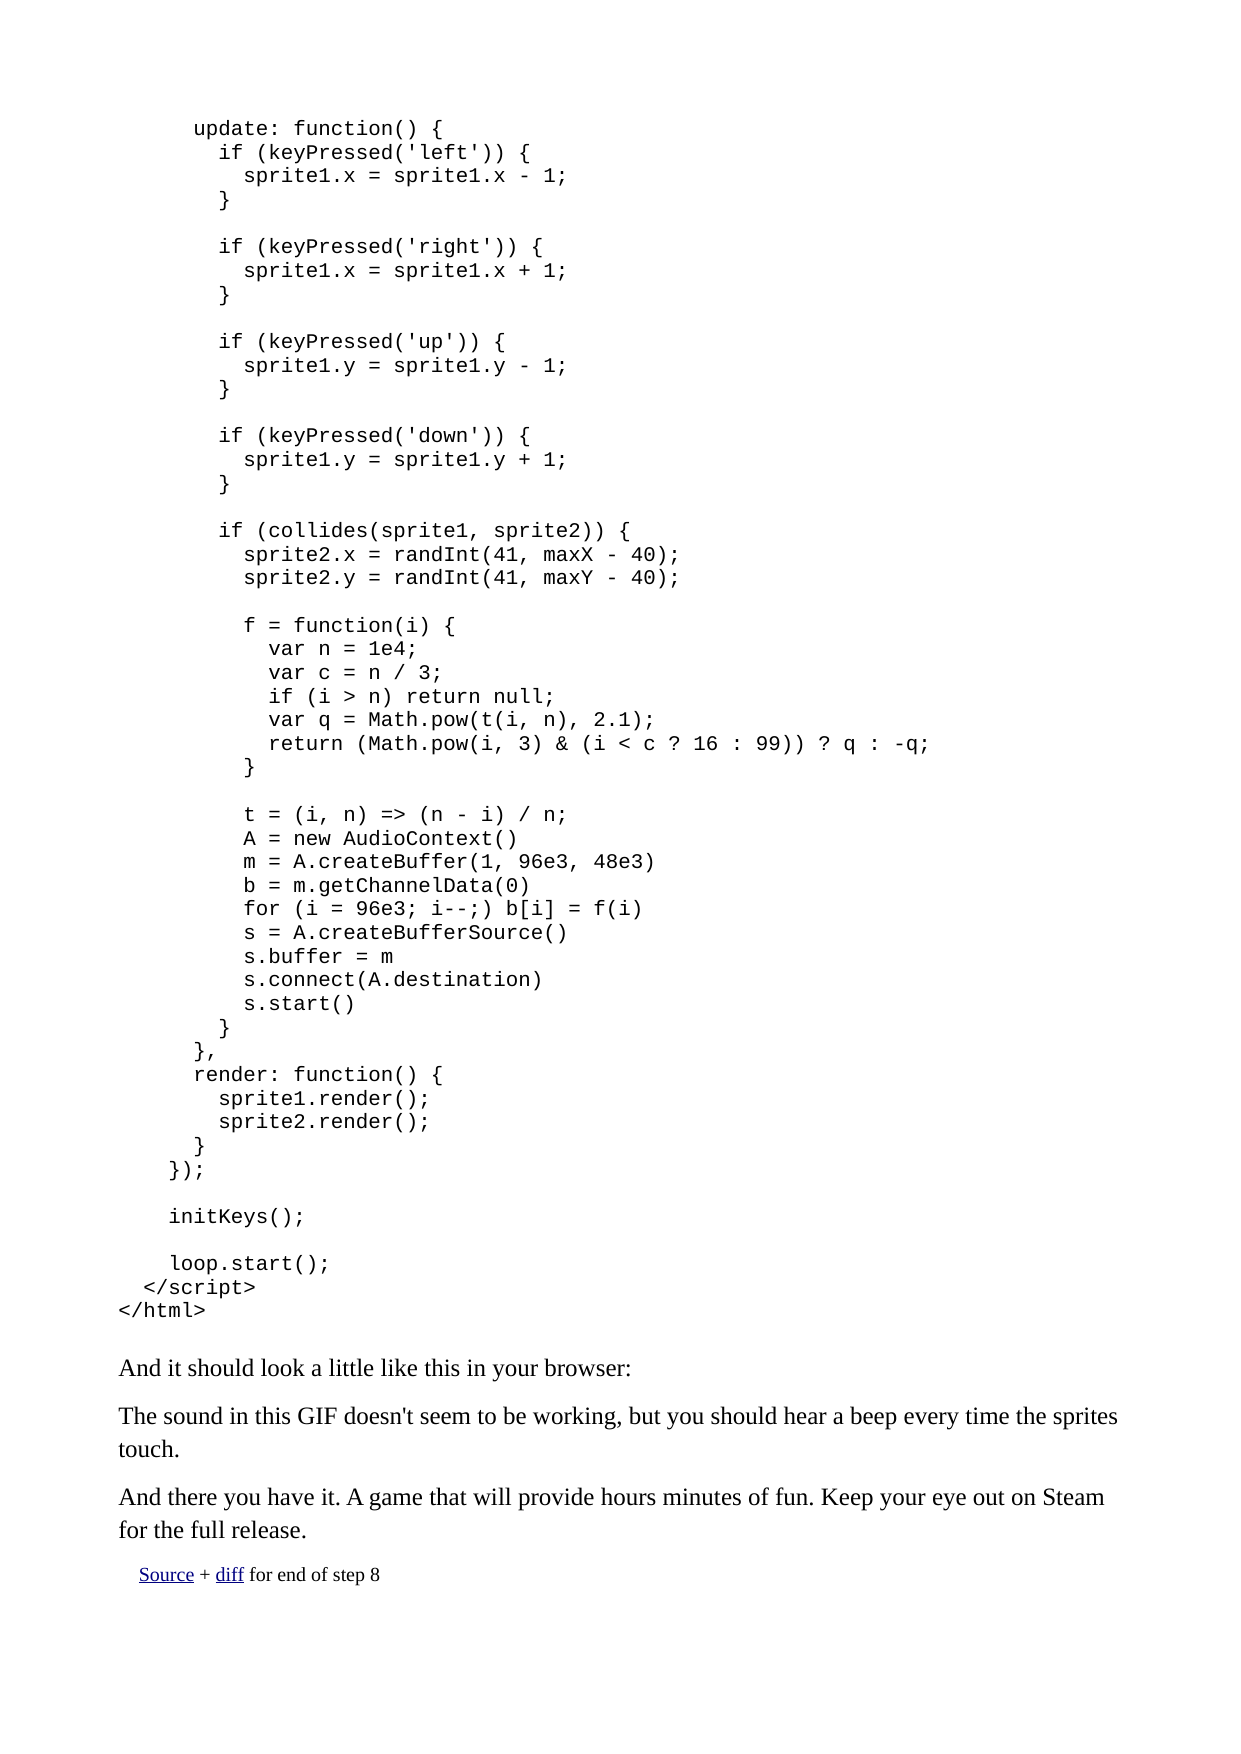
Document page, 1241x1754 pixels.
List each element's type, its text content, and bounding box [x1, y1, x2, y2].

text The sound in this GIF doesn't seem to be working, but you should hear a beep every time the sprites touch. [118, 1401, 1122, 1463]
text if (i > n) return null; [118, 686, 1122, 709]
text sprite1.render(); [118, 1088, 1122, 1111]
text s.buffer = m [118, 946, 1122, 969]
text for (i = 96e3; i--;) b[i] = f(i) [118, 898, 1122, 922]
text 💾 Source + diff for end of step 8 [118, 1562, 1122, 1596]
text var c = n / 3; [118, 662, 1122, 686]
text sprite1.x = sprite1.x - 1; [118, 165, 1122, 189]
text </html> [118, 1300, 1122, 1324]
text } [118, 757, 1122, 780]
text b = m.getChannelData(0) [118, 875, 1122, 898]
text s = A.createBufferSource() [118, 922, 1122, 946]
text s.connect(A.destination) [118, 969, 1122, 993]
text if (keyPressed('left')) { [118, 142, 1122, 165]
text sprite1.y = sprite1.y + 1; [118, 449, 1122, 473]
text } [118, 1135, 1122, 1158]
text s.start() [118, 993, 1122, 1017]
text f = function(i) { [118, 615, 1122, 638]
text var n = 1e4; [118, 638, 1122, 662]
text And it should look a little like this in your browser: [118, 1353, 1122, 1382]
text sprite2.x = randInt(41, maxX - 40); [118, 544, 1122, 567]
text sprite1.y = sprite1.y - 1; [118, 354, 1122, 378]
text if (keyPressed('up')) { [118, 331, 1122, 354]
text A = new AudioContext() [118, 827, 1122, 851]
text var q = Math.pow(t(i, n), 2.1); [118, 709, 1122, 733]
text t = (i, n) => (n - i) / n; [118, 804, 1122, 827]
text sprite1.x = sprite1.x + 1; [118, 260, 1122, 284]
text sprite2.y = randInt(41, maxY - 40); [118, 567, 1122, 591]
text render: function() { [118, 1064, 1122, 1088]
text } [118, 378, 1122, 402]
text if (keyPressed('right')) { [118, 236, 1122, 260]
text m = A.createBuffer(1, 96e3, 48e3) [118, 851, 1122, 875]
text return (Math.pow(i, 3) & (i < c ? 16 : 99)) ? q : -q; [118, 733, 1122, 757]
text } [118, 473, 1122, 496]
text } [118, 284, 1122, 307]
text if (keyPressed('down')) { [118, 426, 1122, 449]
text </script> [118, 1277, 1122, 1300]
text if (collides(sprite1, sprite2)) { [118, 520, 1122, 544]
text }, [118, 1040, 1122, 1064]
text sprite2.render(); [118, 1111, 1122, 1135]
text And there you have it. A game that will provide hours minutes of fun. Keep your eye out on Steam for the full release. [118, 1482, 1122, 1543]
text update: function() { [118, 118, 1122, 142]
text } [118, 189, 1122, 213]
text initKeys(); [118, 1206, 1122, 1229]
text loop.start(); [118, 1253, 1122, 1277]
text }); [118, 1158, 1122, 1182]
text } [118, 1017, 1122, 1040]
